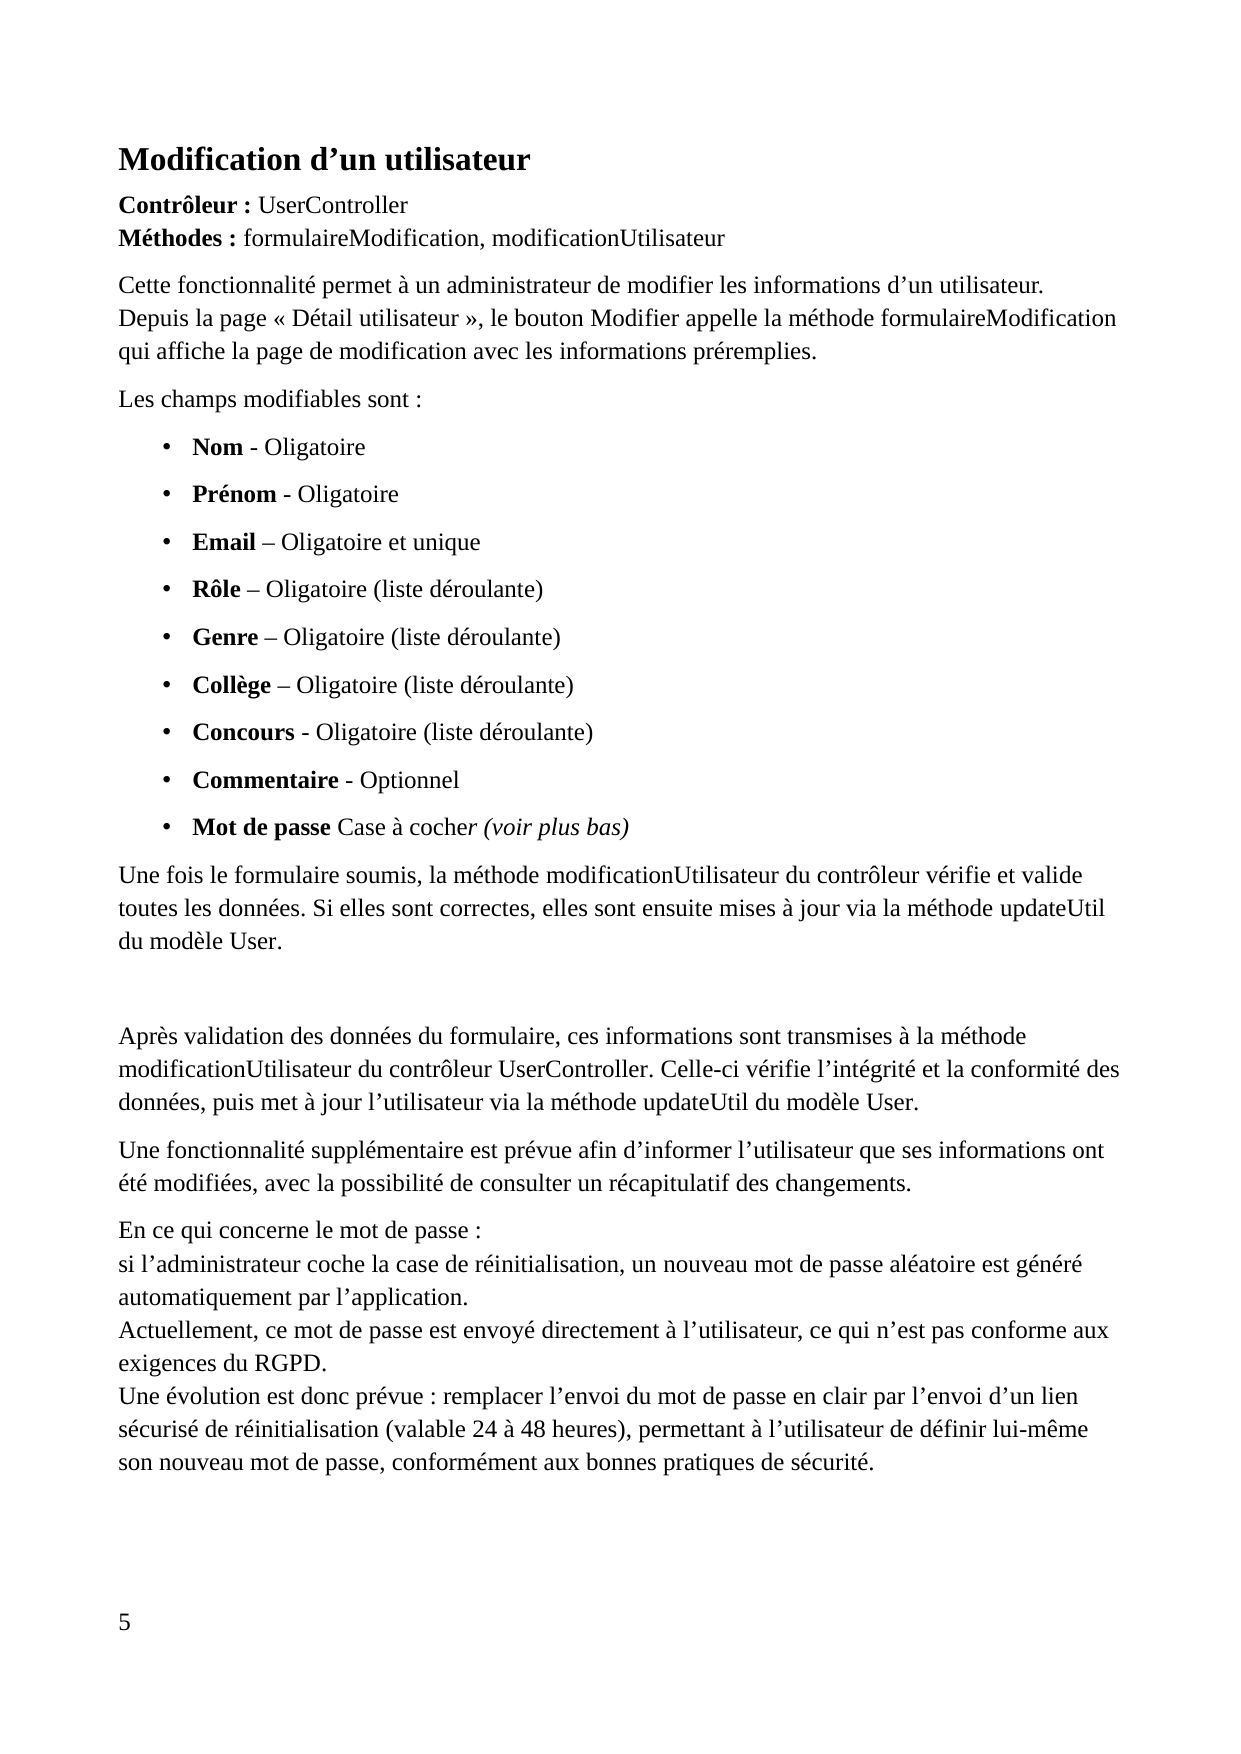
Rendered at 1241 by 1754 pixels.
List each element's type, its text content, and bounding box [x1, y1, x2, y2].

list Genre – Oligatoire (liste déroulante) [162, 622, 1122, 651]
list Collège – Oligatoire (liste déroulante) [162, 670, 1122, 698]
text Cette fonctionnalité permet à un administrateur de modifier les informations d’un utilisateur. Depuis la page « Détail utilisateur », le bouton Modifier appelle la méthode formulaireModification qui affiche la page de modification avec les informations préremplies. [118, 270, 1122, 365]
list Rôle – Oligatoire (liste déroulante) [162, 574, 1122, 603]
list Prénom - Oligatoire [162, 479, 1122, 508]
text Les champs modifiables sont : [118, 384, 1122, 413]
text Contrôleur : UserController Méthodes : formulaireModification, modificationUtilisateur [118, 190, 1122, 252]
list Commentaire - Optionnel [162, 765, 1122, 794]
list Mot de passe Case à cocher (voir plus bas) [162, 812, 1122, 841]
list Nom - Oligatoire [162, 432, 1122, 460]
subtitle Modification d’un utilisateur [118, 139, 1122, 177]
text Une fois le formulaire soumis, la méthode modificationUtilisateur du contrôleur vérifie et valide toutes les données. Si elles sont correctes, elles sont ensuite mises à jour via la méthode updateUtil du modèle User. [118, 860, 1122, 955]
list Email – Oligatoire et unique [162, 527, 1122, 556]
text Après validation des données du formulaire, ces informations sont transmises à la méthode modificationUtilisateur du contrôleur UserController. Celle-ci vérifie l’intégrité et la conformité des données, puis met à jour l’utilisateur via la méthode updateUtil du modèle User. [118, 1021, 1122, 1116]
text Une fonctionnalité supplémentaire est prévue afin d’informer l’utilisateur que ses informations ont été modifiées, avec la possibilité de consulter un récapitulatif des changements. [118, 1135, 1122, 1197]
text En ce qui concerne le mot de passe : si l’administrateur coche la case de réinitialisation, un nouveau mot de passe aléatoire est généré automatiquement par l’application. Actuellement, ce mot de passe est envoyé directement à l’utilisateur, ce qui n’est pas conforme aux exigences du RGPD. Une évolution est donc prévue : remplacer l’envoi du mot de passe en clair par l’envoi d’un lien sécurisé de réinitialisation (valable 24 à 48 heures), permettant à l’utilisateur de définir lui-même son nouveau mot de passe, conformément aux bonnes pratiques de sécurité. [118, 1216, 1122, 1476]
list Concours - Oligatoire (liste déroulante) [162, 717, 1122, 746]
